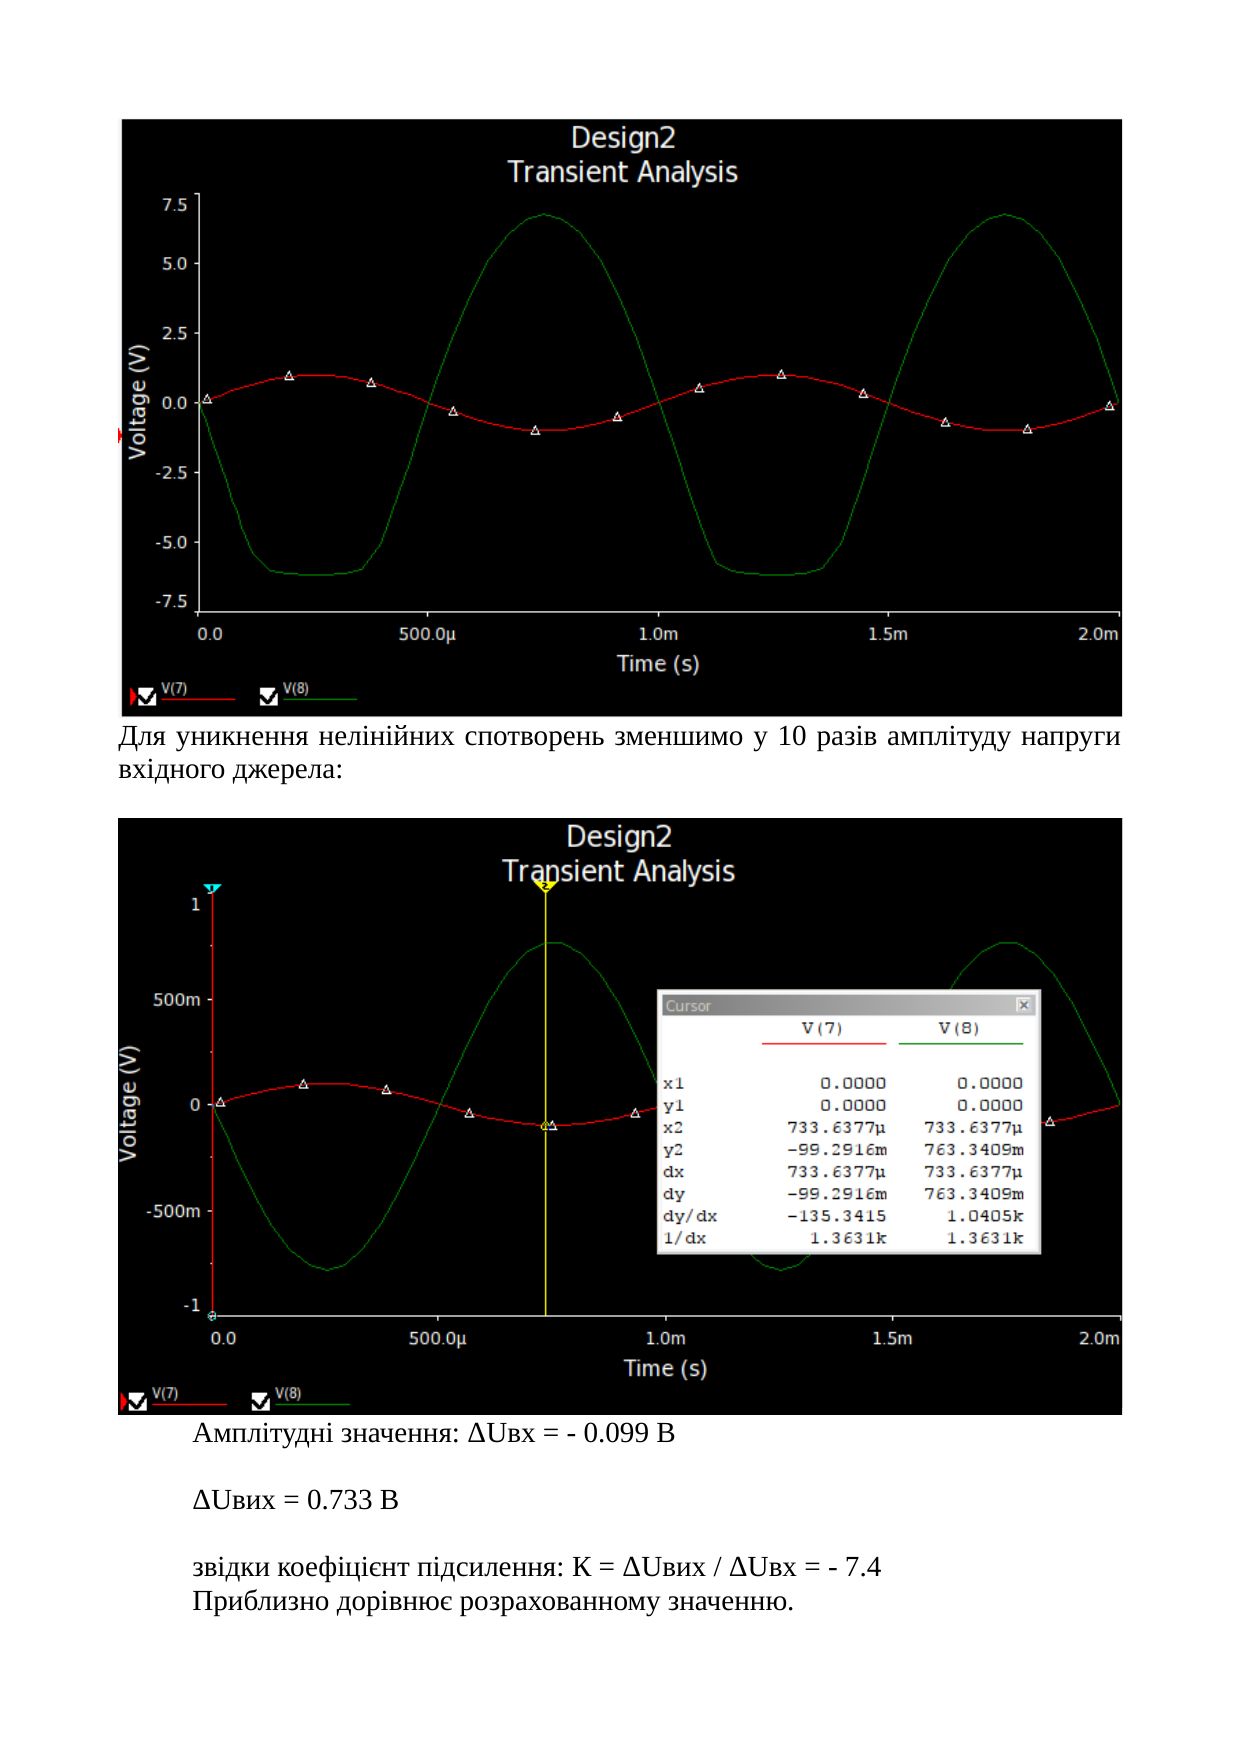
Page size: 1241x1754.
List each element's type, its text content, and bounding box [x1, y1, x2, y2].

text ΔUвих = 0.733 В [118, 1482, 1122, 1516]
picture [118, 818, 1123, 1415]
text Амплітудні значення: ΔUвх = - 0.099 В [118, 1415, 1122, 1448]
text Приблизно дорівнює розрахованному значенню. [118, 1583, 1122, 1616]
text Для уникнення нелінійних спотворень зменшимо у 10 разів амплітуду напруги вхідного джерела: [118, 718, 1122, 785]
text звідки коефіцієнт підсилення: К = ΔUвих / ΔUвх = - 7.4 [118, 1549, 1122, 1583]
picture [118, 118, 1123, 718]
